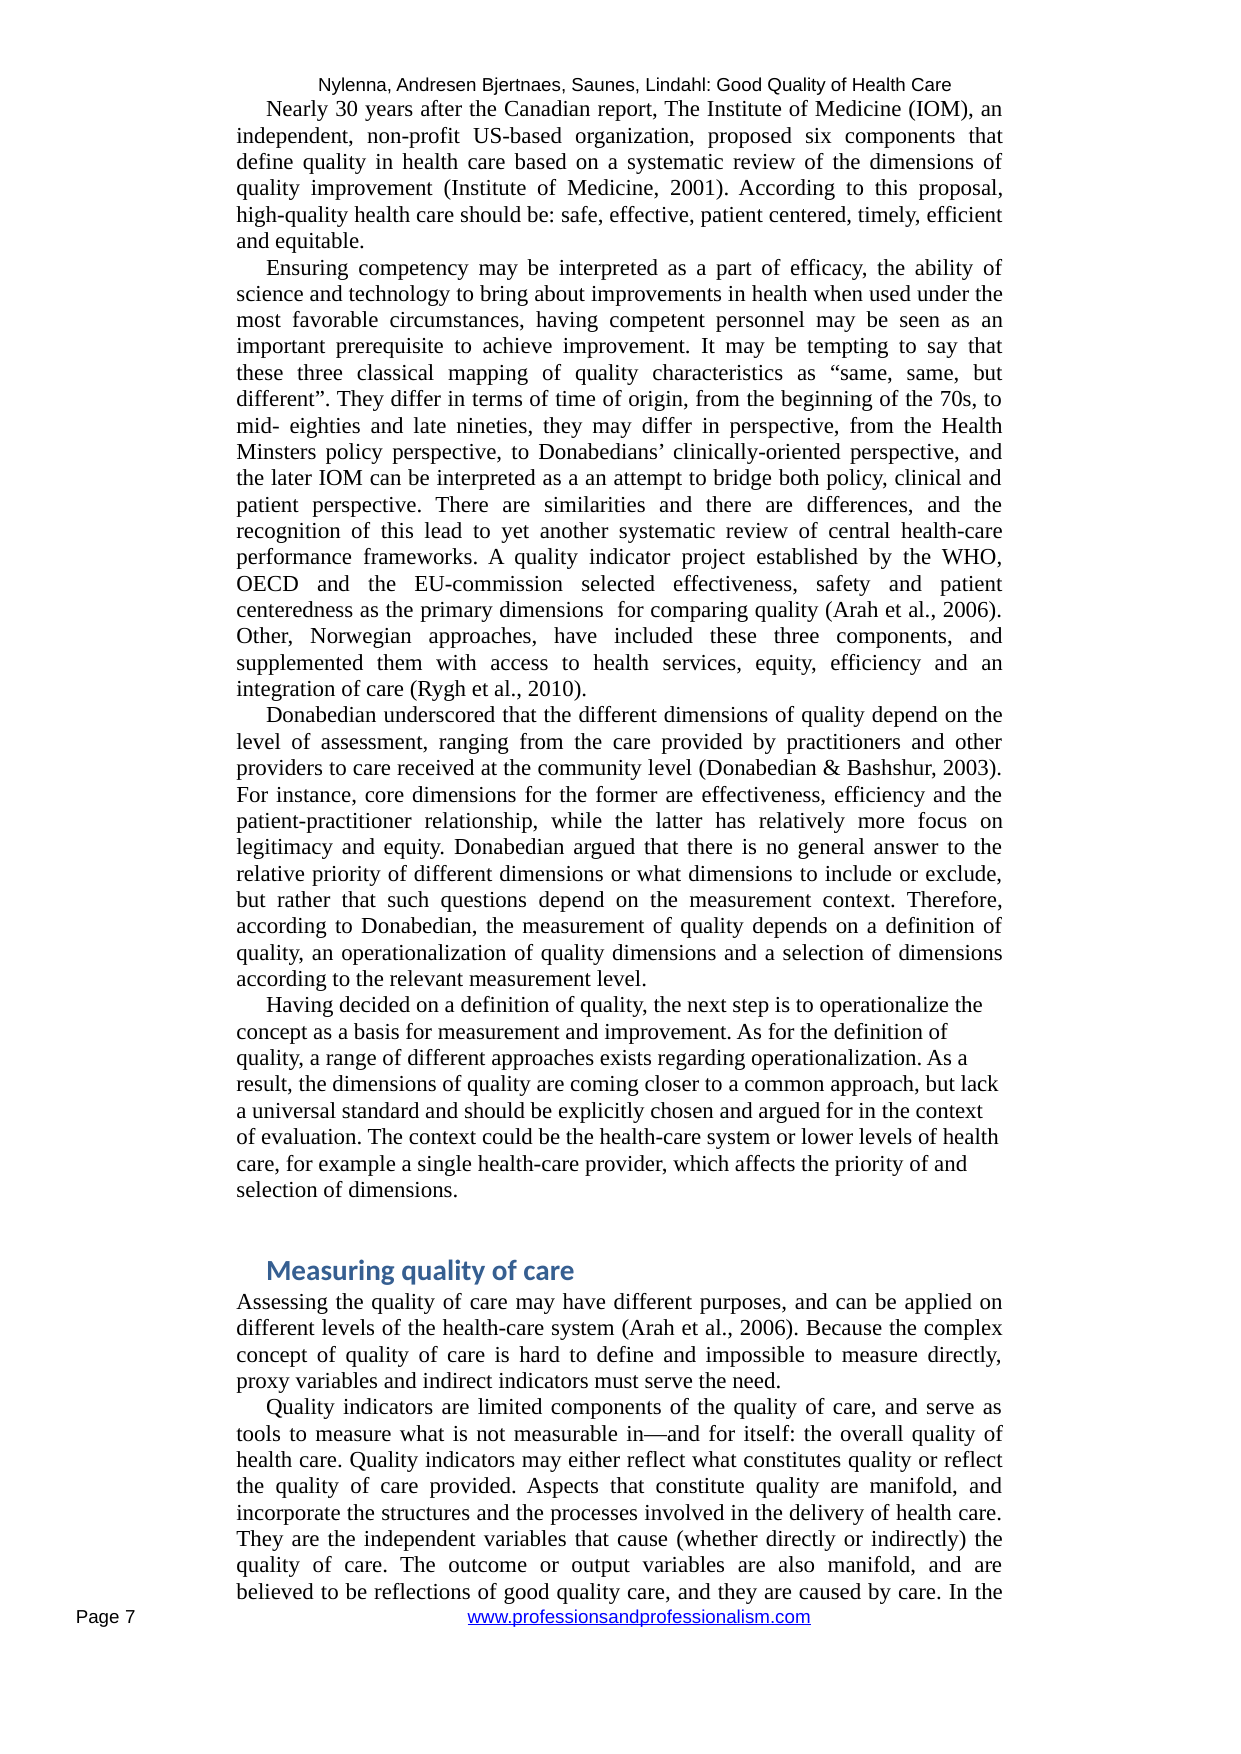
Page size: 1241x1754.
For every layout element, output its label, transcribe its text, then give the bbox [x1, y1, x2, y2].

text Having decided on a definition of quality, the next step is to operationalize the concept as a basis for measurement and improvement. As for the definition of quality, a range of different approaches exists regarding operationalization. As a result, the dimensions of quality are coming closer to a common approach, but lack a universal standard and should be explicitly chosen and argued for in the context of evaluation. The context could be the health-care system or lower levels of health care, for example a single health-care provider, which affects the priority of and selection of dimensions. [236, 991, 1004, 1202]
text Donabedian underscored that the different dimensions of quality depend on the level of assessment, ranging from the care provided by practitioners and other providers to care received at the community level (Donabedian & Bashshur, 2003). For instance, core dimensions for the former are effectiveness, efficiency and the patient-practitioner relationship, while the latter has relatively more focus on legitimacy and equity. Donabedian argued that there is no general answer to the relative priority of different dimensions or what dimensions to include or exclude, but rather that such questions depend on the measurement context. Therefore, according to Donabedian, the measurement of quality depends on a definition of quality, an operationalization of quality dimensions and a selection of dimensions according to the relevant measurement level. [236, 702, 1004, 991]
text Quality indicators are limited components of the quality of care, and serve as tools to measure what is not measurable in—and for itself: the overall quality of health care. Quality indicators may either reflect what constitutes quality or reflect the quality of care provided. Aspects that constitute quality are manifold, and incorporate the structures and the processes involved in the delivery of health care. They are the independent variables that cause (whether directly or indirectly) the quality of care. The outcome or output variables are also manifold, and are believed to be reflections of good quality care, and they are caused by care. In the [236, 1393, 1004, 1604]
text Ensuring competency may be interpreted as a part of efficacy, the ability of science and technology to bring about improvements in health when used under the most favorable circumstances, having competent personnel may be seen as an important prerequisite to achieve improvement. It may be tempting to say that these three classical mapping of quality characteristics as “same, same, but different”. They differ in terms of time of origin, from the beginning of the 70s, to mid- eighties and late nineties, they may differ in perspective, from the Health Minsters policy perspective, to Donabedians’ clinically-oriented perspective, and the later IOM can be interpreted as a an attempt to bridge both policy, clinical and patient perspective. There are similarities and there are differences, and the recognition of this lead to yet another systematic review of central health-care performance frameworks. A quality indicator project established by the WHO, OECD and the EU-commission selected effectiveness, safety and patient centeredness as the primary dimensions for comparing quality (Arah et al., 2006). Other, Norwegian approaches, have included these three components, and supplemented them with access to health services, equity, efficiency and an integration of care (Rygh et al., 2010). [236, 253, 1004, 702]
text Assessing the quality of care may have different purposes, and can be applied on different levels of the health-care system (Arah et al., 2006). Because the complex concept of quality of care is hard to define and impossible to measure directly, proxy variables and indirect indicators must serve the need. [236, 1288, 1004, 1393]
text Nearly 30 years after the Canadian report, The Institute of Medicine (IOM), an independent, non-profit US-based organization, proposed six components that define quality in health care based on a systematic review of the dimensions of quality improvement (Institute of Medicine, 2001). According to this proposal, high-quality health care should be: safe, effective, patient centered, timely, efficient and equitable. [236, 95, 1004, 253]
subtitle Measuring quality of care [236, 1252, 1004, 1288]
